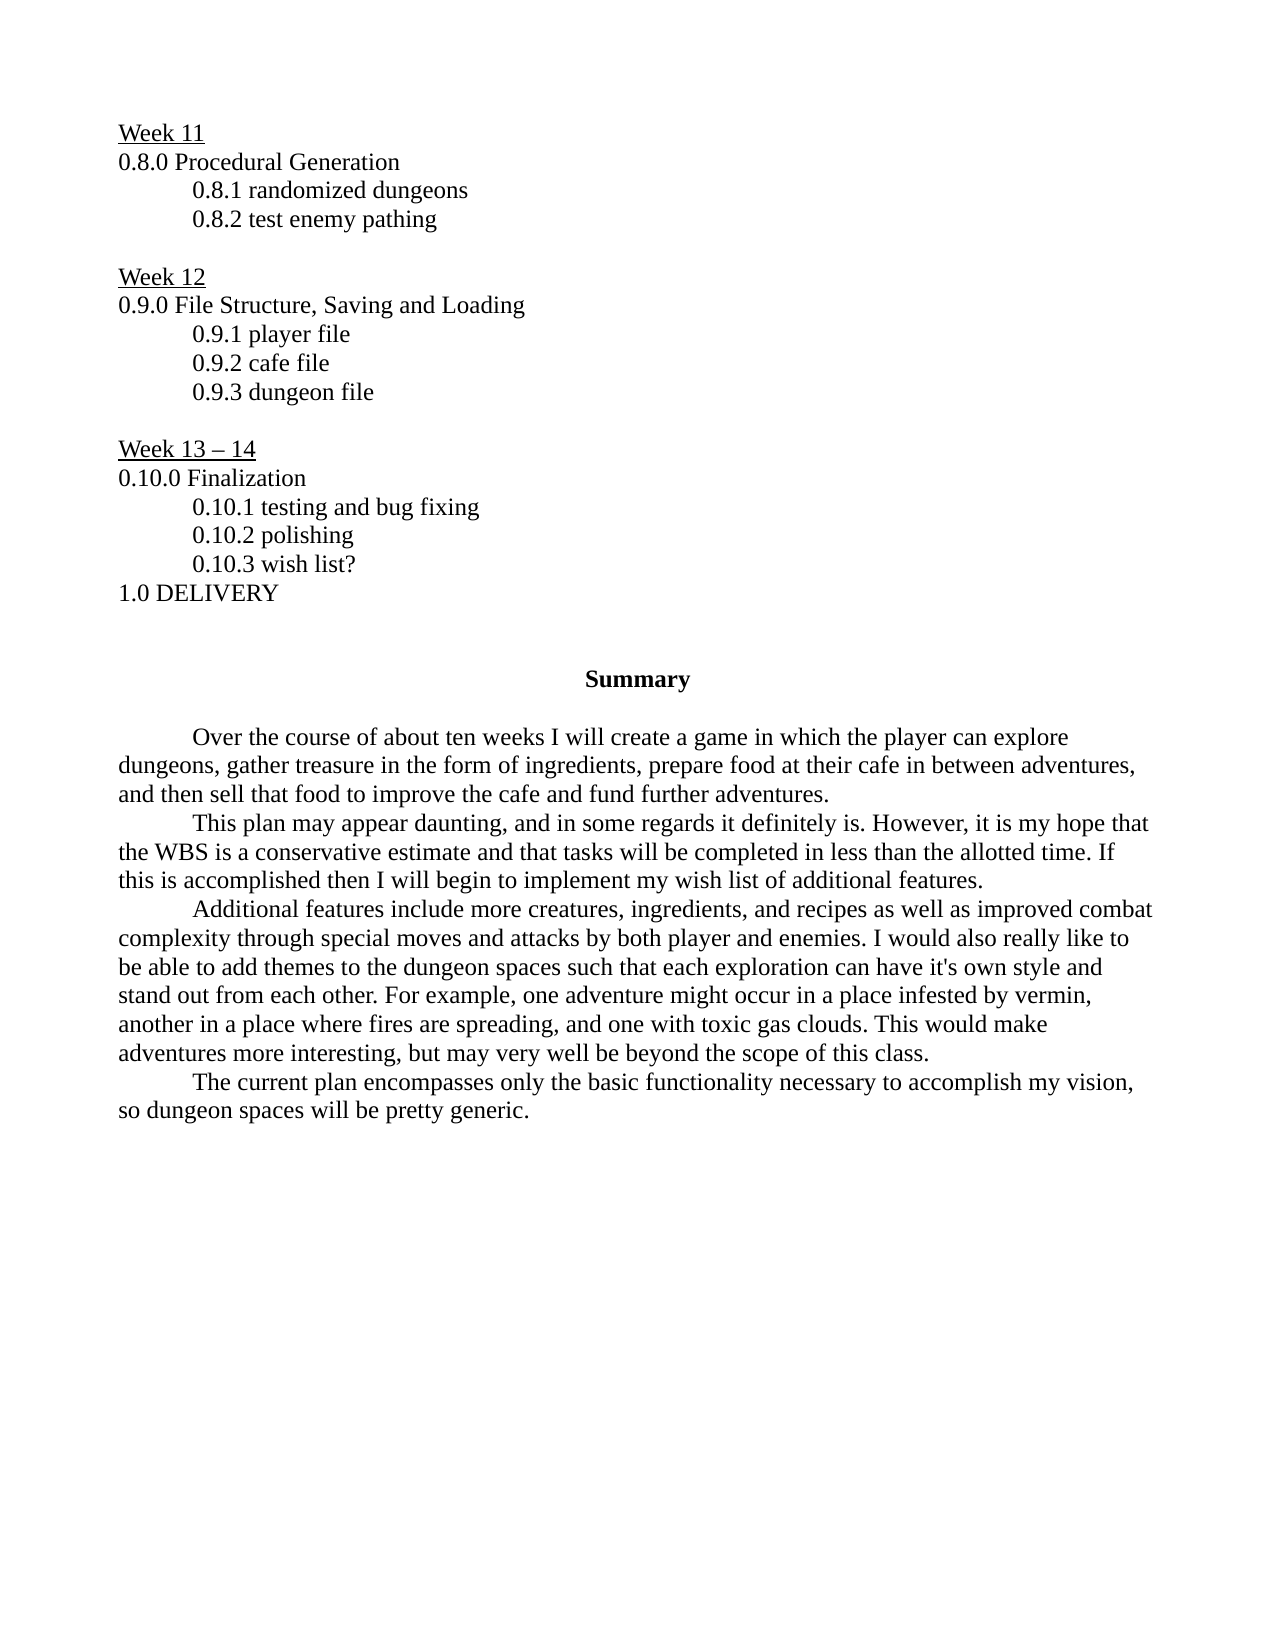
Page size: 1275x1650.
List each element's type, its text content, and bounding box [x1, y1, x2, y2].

text 0.10.3 wish list? [118, 549, 1157, 578]
text 0.8.1 randomized dungeons [118, 176, 1157, 204]
text Over the course of about ten weeks I will create a game in which the player can explore dungeons, gather treasure in the form of ingredients, prepare food at their cafe in between adventures, and then sell that food to improve the cafe and fund further adventures. [118, 722, 1157, 808]
text 0.10.1 testing and bug fixing [118, 492, 1157, 521]
text Summary [118, 664, 1157, 693]
text 0.10.2 polishing [118, 521, 1157, 549]
text Week 12 [118, 262, 1157, 291]
text Additional features include more creatures, ingredients, and recipes as well as improved combat complexity through special moves and attacks by both player and enemies. I would also really like to be able to add themes to the dungeon spaces such that each exploration can have it's own style and stand out from each other. For example, one adventure might occur in a place infested by vermin, another in a place where fires are spreading, and one with toxic gas clouds. This would make adventures more interesting, but may very well be beyond the scope of this class. [118, 894, 1157, 1067]
text 0.9.2 cafe file [118, 348, 1157, 377]
text Week 11 [118, 118, 1157, 147]
text 0.9.1 player file [118, 319, 1157, 348]
text The current plan encompasses only the basic functionality necessary to accomplish my vision, so dungeon spaces will be pretty generic. [118, 1067, 1157, 1124]
text 1.0 DELIVERY [118, 578, 1157, 607]
text Week 13 – 14 [118, 434, 1157, 463]
text 0.9.0 File Structure, Saving and Loading [118, 291, 1157, 319]
text 0.8.0 Procedural Generation [118, 147, 1157, 176]
text 0.8.2 test enemy pathing [118, 204, 1157, 233]
text 0.9.3 dungeon file [118, 377, 1157, 406]
text This plan may appear daunting, and in some regards it definitely is. However, it is my hope that the WBS is a conservative estimate and that tasks will be completed in less than the allotted time. If this is accomplished then I will begin to implement my wish list of additional features. [118, 808, 1157, 894]
text 0.10.0 Finalization [118, 463, 1157, 492]
